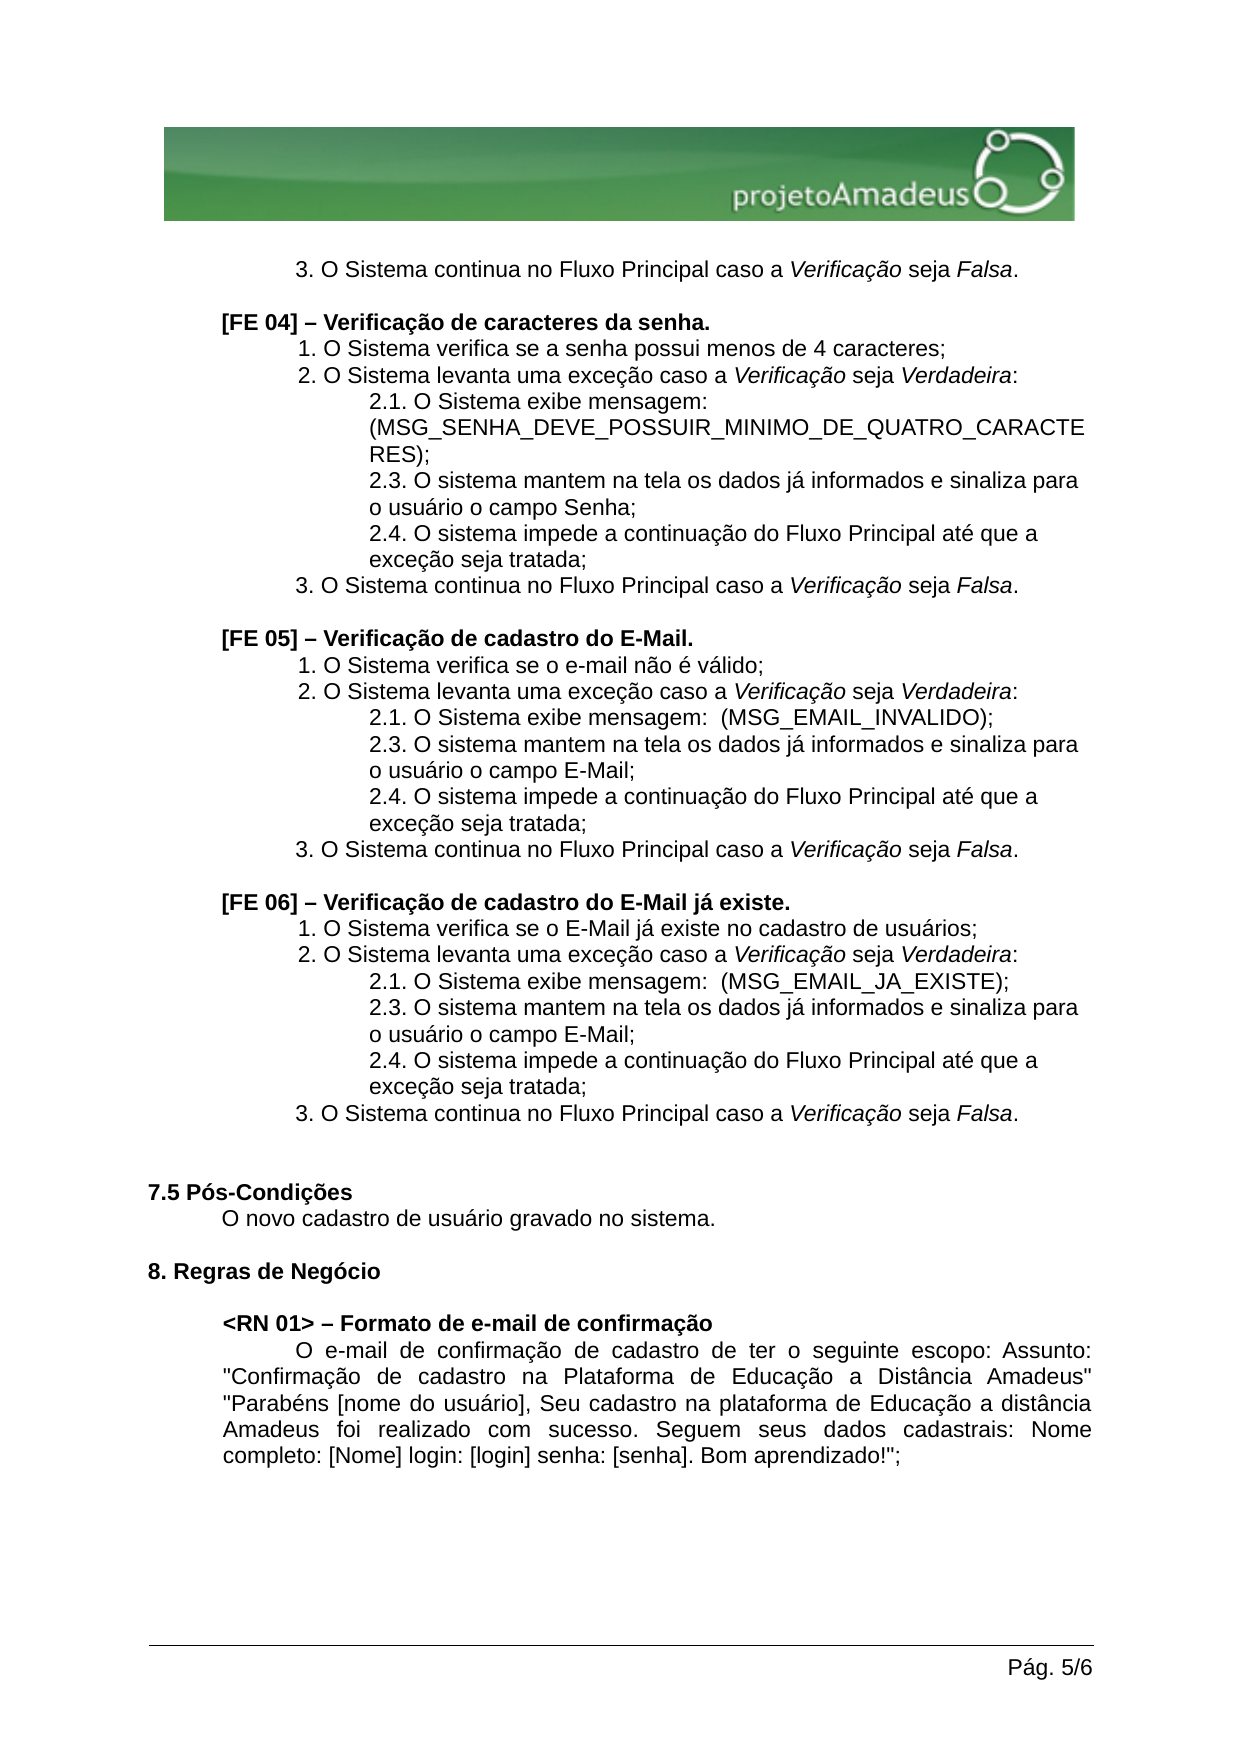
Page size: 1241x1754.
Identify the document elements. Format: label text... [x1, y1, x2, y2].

list 2.4. O sistema impede a continuação do Fluxo Principal até que a exceção seja tratada; [369, 1047, 1093, 1099]
list 2.1. O Sistema exibe mensagem: (MSG_EMAIL_JA_EXISTE); [369, 968, 1093, 994]
list 2.4. O sistema impede a continuação do Fluxo Principal até que a exceção seja tratada; [369, 783, 1093, 836]
text O e-mail de confirmação de cadastro de ter o seguinte escopo: Assunto: "Confirmação de cadastro na Plataforma de Educação a Distância Amadeus" "Parabéns [nome do usuário], Seu cadastro na plataforma de Educação a distância Amadeus foi realizado com sucesso. Seguem seus dados cadastrais: Nome completo: [Nome] login: [login] senha: [senha]. Bom aprendizado!"; [223, 1337, 1093, 1468]
list 2.3. O sistema mantem na tela os dados já informados e sinaliza para o usuário o campo Senha; [369, 467, 1093, 520]
text 2. O Sistema levanta uma exceção caso a Verificação seja Verdadeira: [298, 362, 1093, 388]
picture [164, 127, 1075, 221]
list 3. O Sistema continua no Fluxo Principal caso a Verificação seja Falsa. [295, 572, 1093, 599]
text 1. O Sistema verifica se o E-Mail já existe no cadastro de usuários; [298, 915, 1093, 941]
text 8. Regras de Negócio [148, 1258, 1093, 1284]
text O novo cadastro de usuário gravado no sistema. [148, 1205, 1093, 1231]
text 2. O Sistema levanta uma exceção caso a Verificação seja Verdadeira: [298, 678, 1093, 704]
list 3. O Sistema continua no Fluxo Principal caso a Verificação seja Falsa. [295, 1099, 1093, 1126]
text 1. O Sistema verifica se a senha possui menos de 4 caracteres; [298, 335, 1093, 362]
text 1. O Sistema verifica se o e-mail não é válido; [298, 652, 1093, 678]
list 3. O Sistema continua no Fluxo Principal caso a Verificação seja Falsa. [295, 836, 1093, 862]
text 7.5 Pós-Condições [148, 1179, 1093, 1205]
list 2.3. O sistema mantem na tela os dados já informados e sinaliza para o usuário o campo E-Mail; [369, 731, 1093, 783]
list 2.3. O sistema mantem na tela os dados já informados e sinaliza para o usuário o campo E-Mail; [369, 994, 1093, 1047]
list 2.4. O sistema impede a continuação do Fluxo Principal até que a exceção seja tratada; [369, 520, 1093, 572]
text [FE 06] – Verificação de cadastro do E-Mail já existe. [148, 889, 1093, 915]
list 2.1. O Sistema exibe mensagem: (MSG_SENHA_DEVE_POSSUIR_MINIMO_DE_QUATRO_CARACTERES); [369, 388, 1093, 467]
text 2. O Sistema levanta uma exceção caso a Verificação seja Verdadeira: [298, 941, 1093, 968]
list 2.1. O Sistema exibe mensagem: (MSG_EMAIL_INVALIDO); [369, 704, 1093, 731]
text [FE 04] – Verificação de caracteres da senha. [148, 309, 1093, 335]
text [FE 05] – Verificação de cadastro do E-Mail. [148, 625, 1093, 652]
text <RN 01> – Formato de e-mail de confirmação [223, 1310, 1093, 1337]
list 3. O Sistema continua no Fluxo Principal caso a Verificação seja Falsa. [295, 256, 1093, 283]
